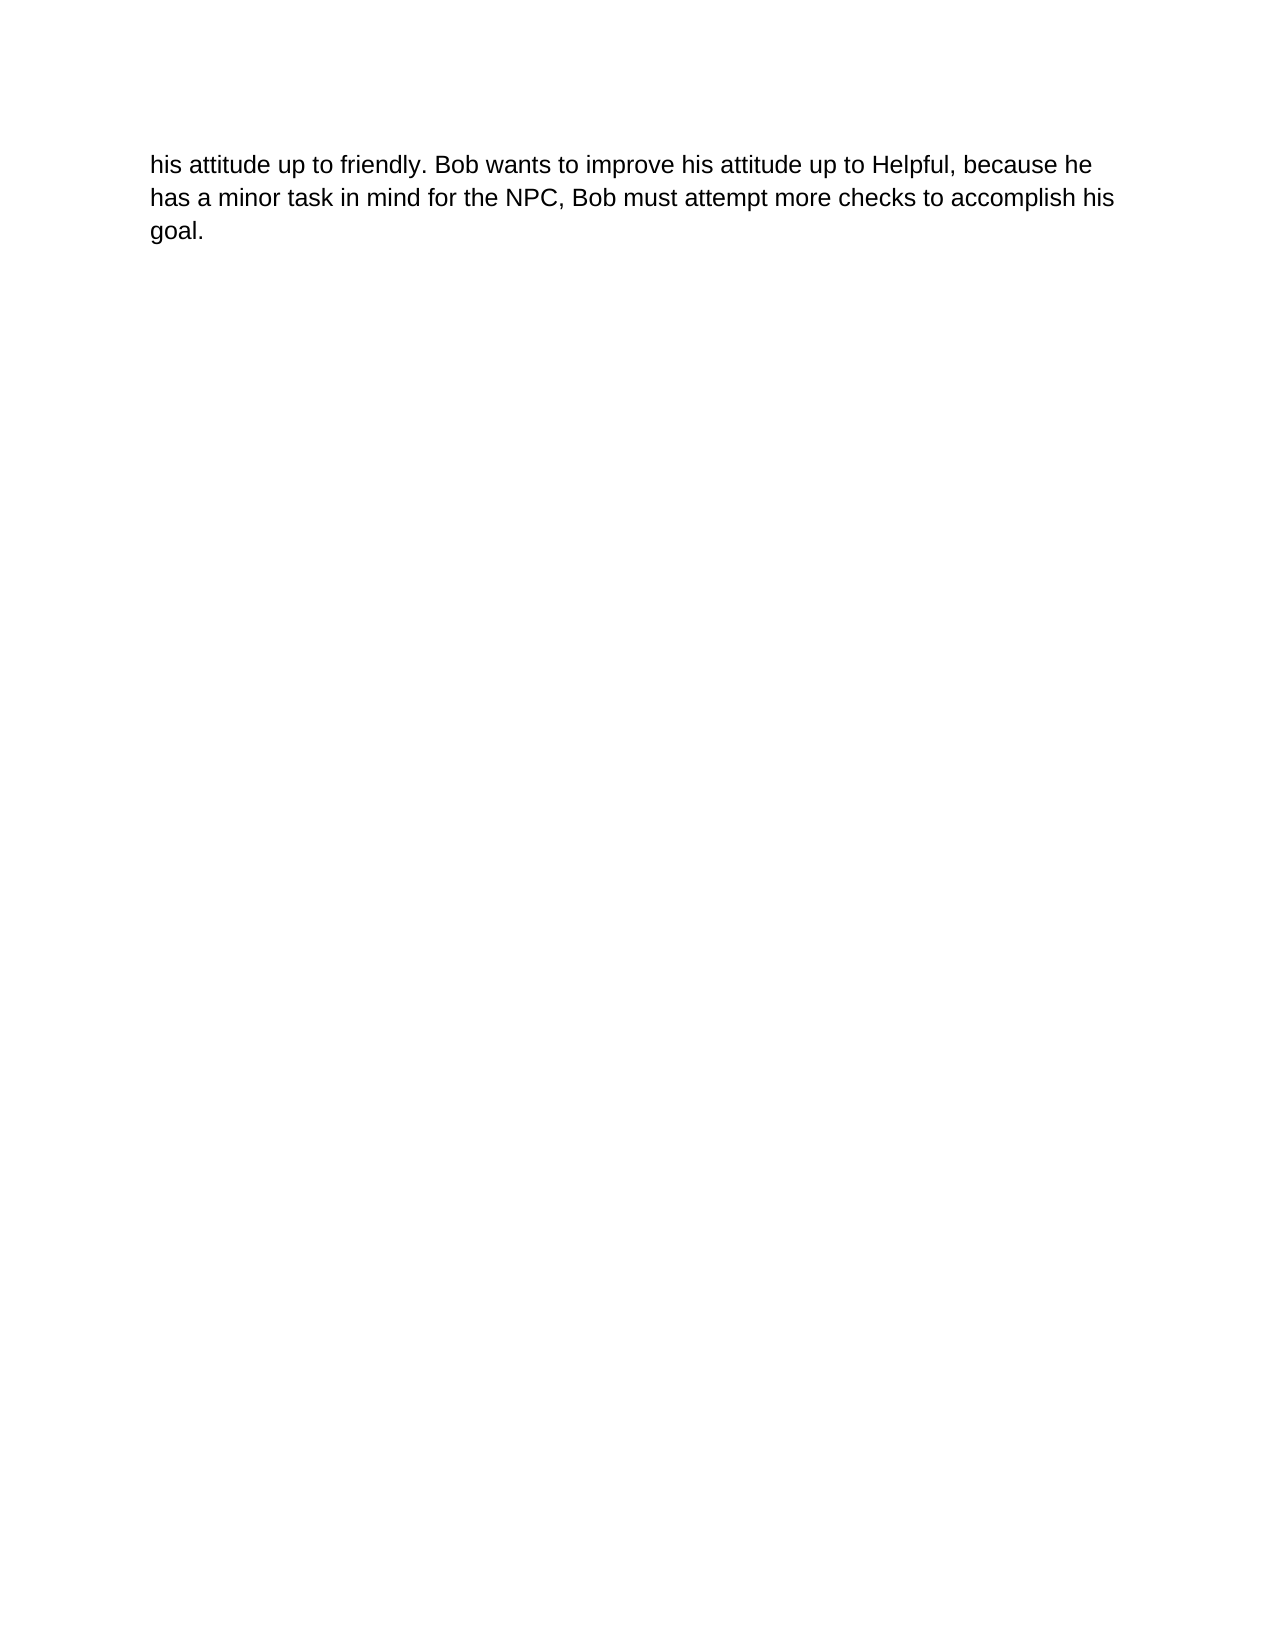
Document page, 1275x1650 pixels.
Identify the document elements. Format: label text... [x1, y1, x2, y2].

text his attitude up to friendly. Bob wants to improve his attitude up to Helpful, because he has a minor task in mind for the NPC, Bob must attempt more checks to accomplish his goal. [150, 150, 1125, 245]
